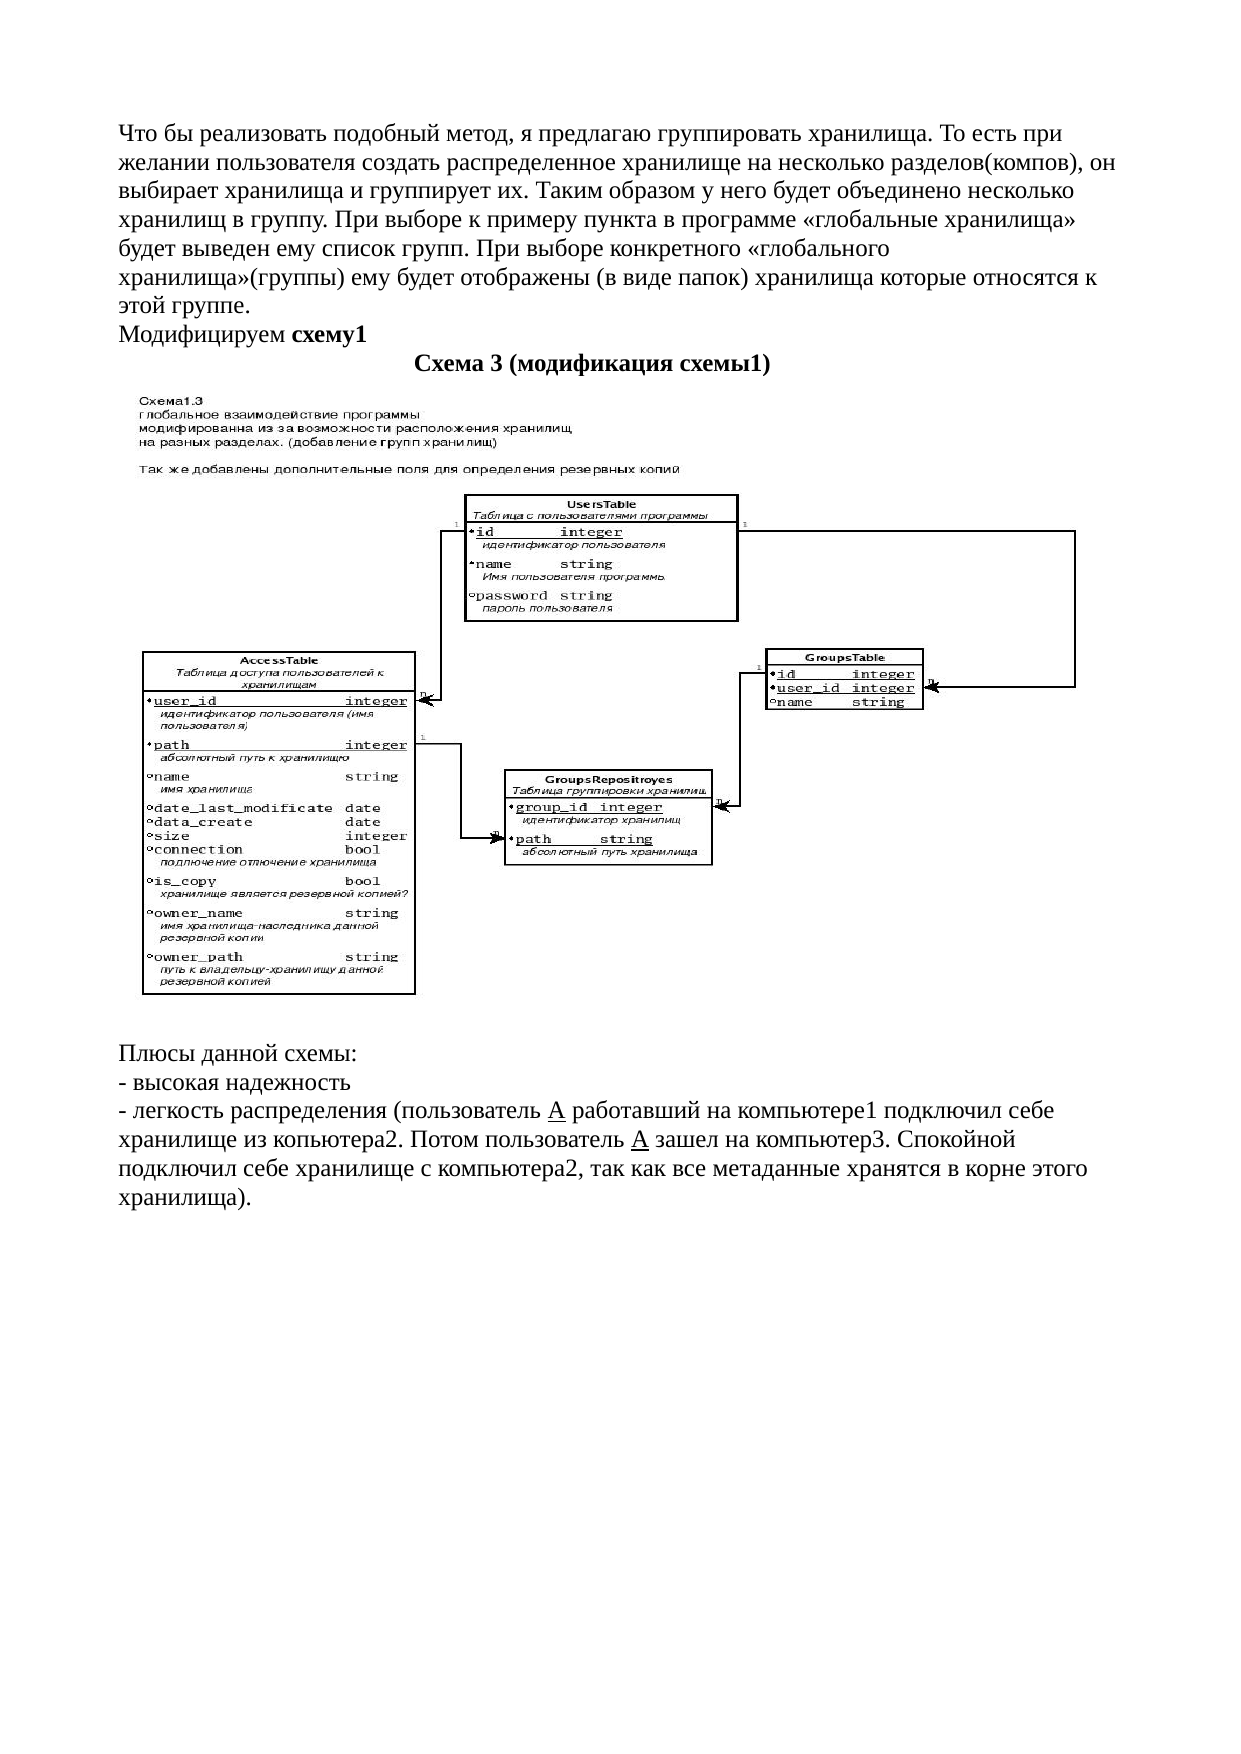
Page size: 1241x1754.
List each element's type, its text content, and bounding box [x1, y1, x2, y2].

text - высокая надежность [118, 1067, 1122, 1096]
text Плюсы данной схемы: [118, 1038, 1122, 1067]
picture [118, 376, 1122, 1010]
text Модифицируем схему1 [118, 319, 1122, 348]
text Что бы реализовать подобный метод, я предлагаю группировать хранилища. То есть при желании пользователя создать распределенное хранилище на несколько разделов(компов), он выбирает хранилища и группирует их. Таким образом у него будет объединено несколько хранилищ в группу. При выборе к примеру пункта в программе «глобальные хранилища» будет выведен ему список групп. При выборе конкретного «глобального хранилища»(группы) ему будет отображены (в виде папок) хранилища которые относятся к этой группе. [118, 118, 1122, 319]
text Схема 3 (модификация схемы1) [118, 348, 1122, 376]
text - легкость распределения (пользователь А работавший на компьютере1 подключил себе хранилище из копьютера2. Потом пользователь А зашел на компьютер3. Спокойной подключил себе хранилище с компьютера2, так как все метаданные хранятся в корне этого хранилища). [118, 1096, 1122, 1211]
